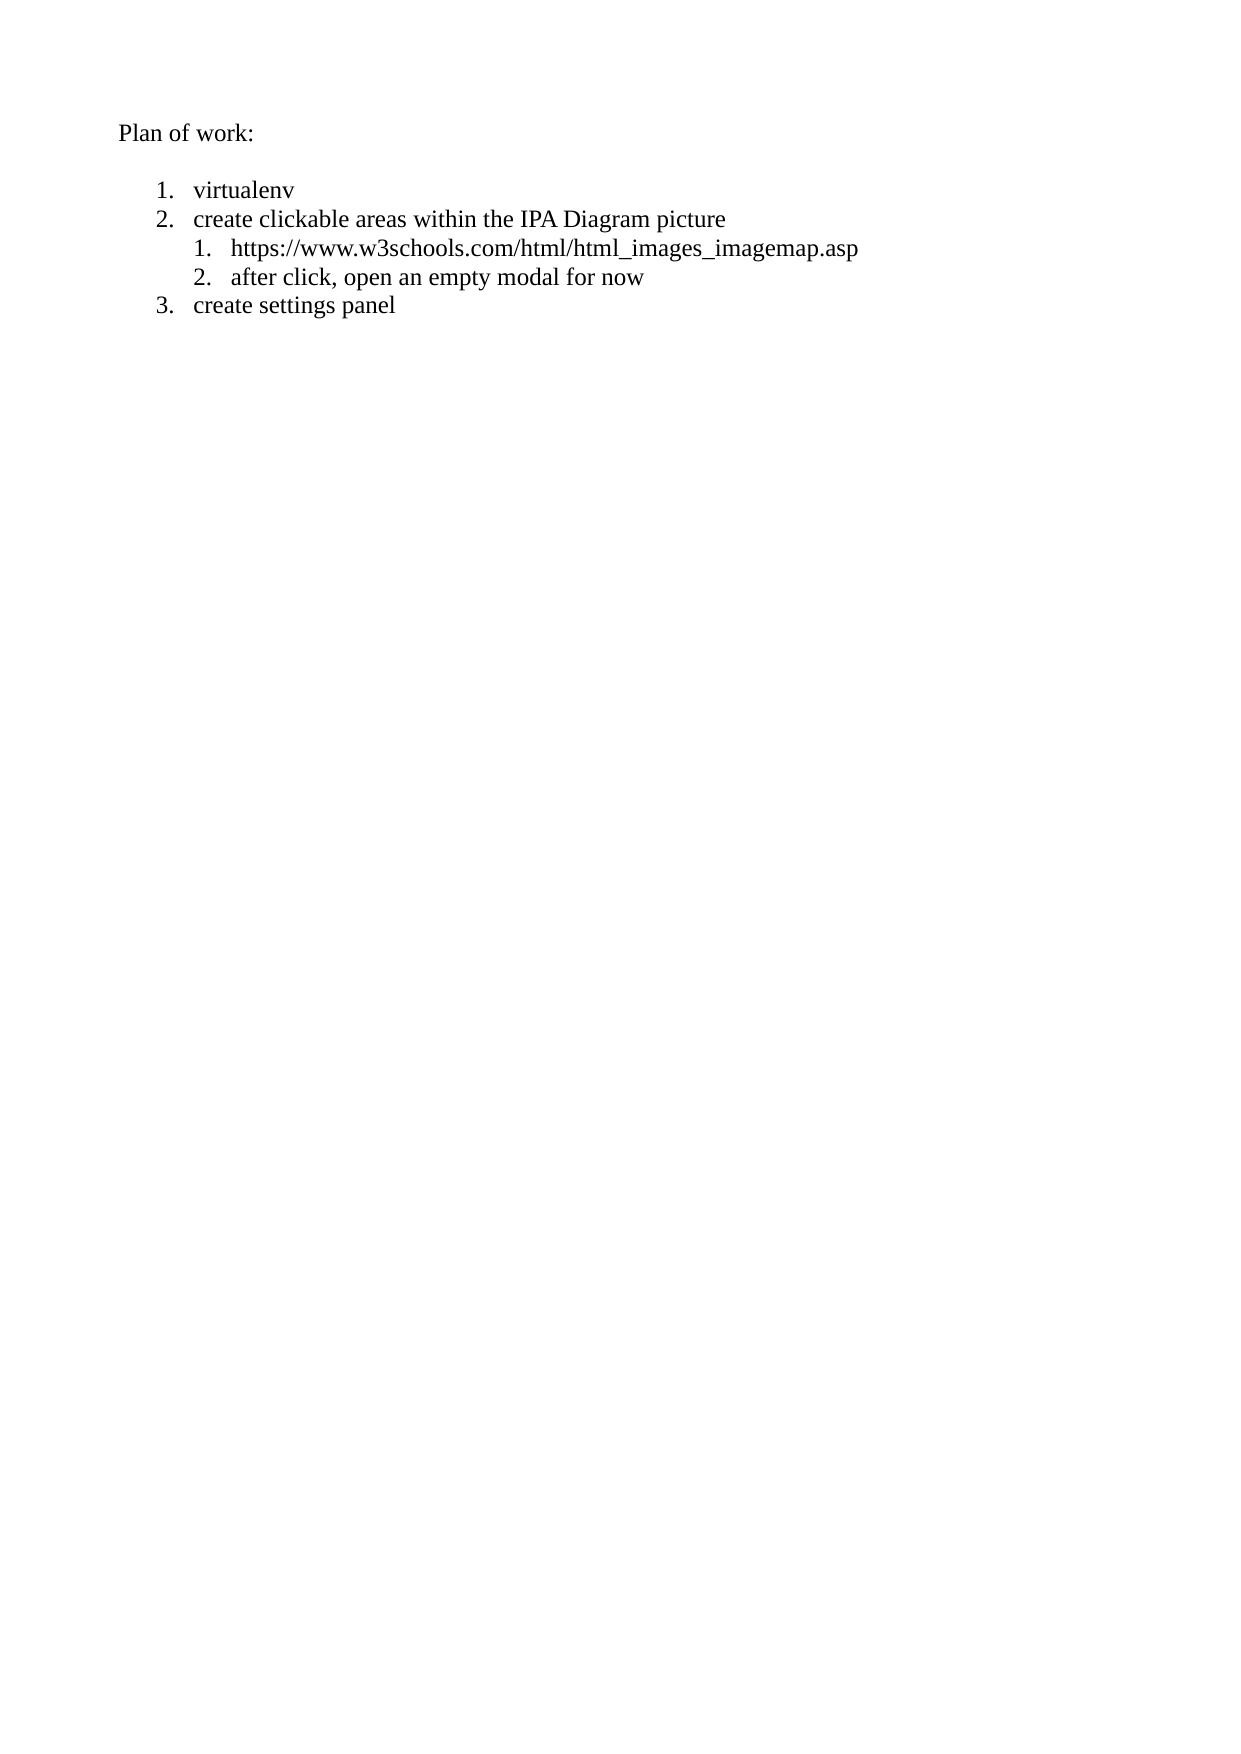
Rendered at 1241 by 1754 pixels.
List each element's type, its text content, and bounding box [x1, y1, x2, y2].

list create clickable areas within the IPA Diagram picture [156, 204, 1122, 233]
list create settings panel [156, 291, 1122, 319]
list https://www.w3schools.com/html/html_images_imagemap.asp [193, 233, 1122, 262]
text Plan of work: [118, 118, 1122, 147]
list after click, open an empty modal for now [193, 262, 1122, 291]
list virtualenv [156, 176, 1122, 204]
